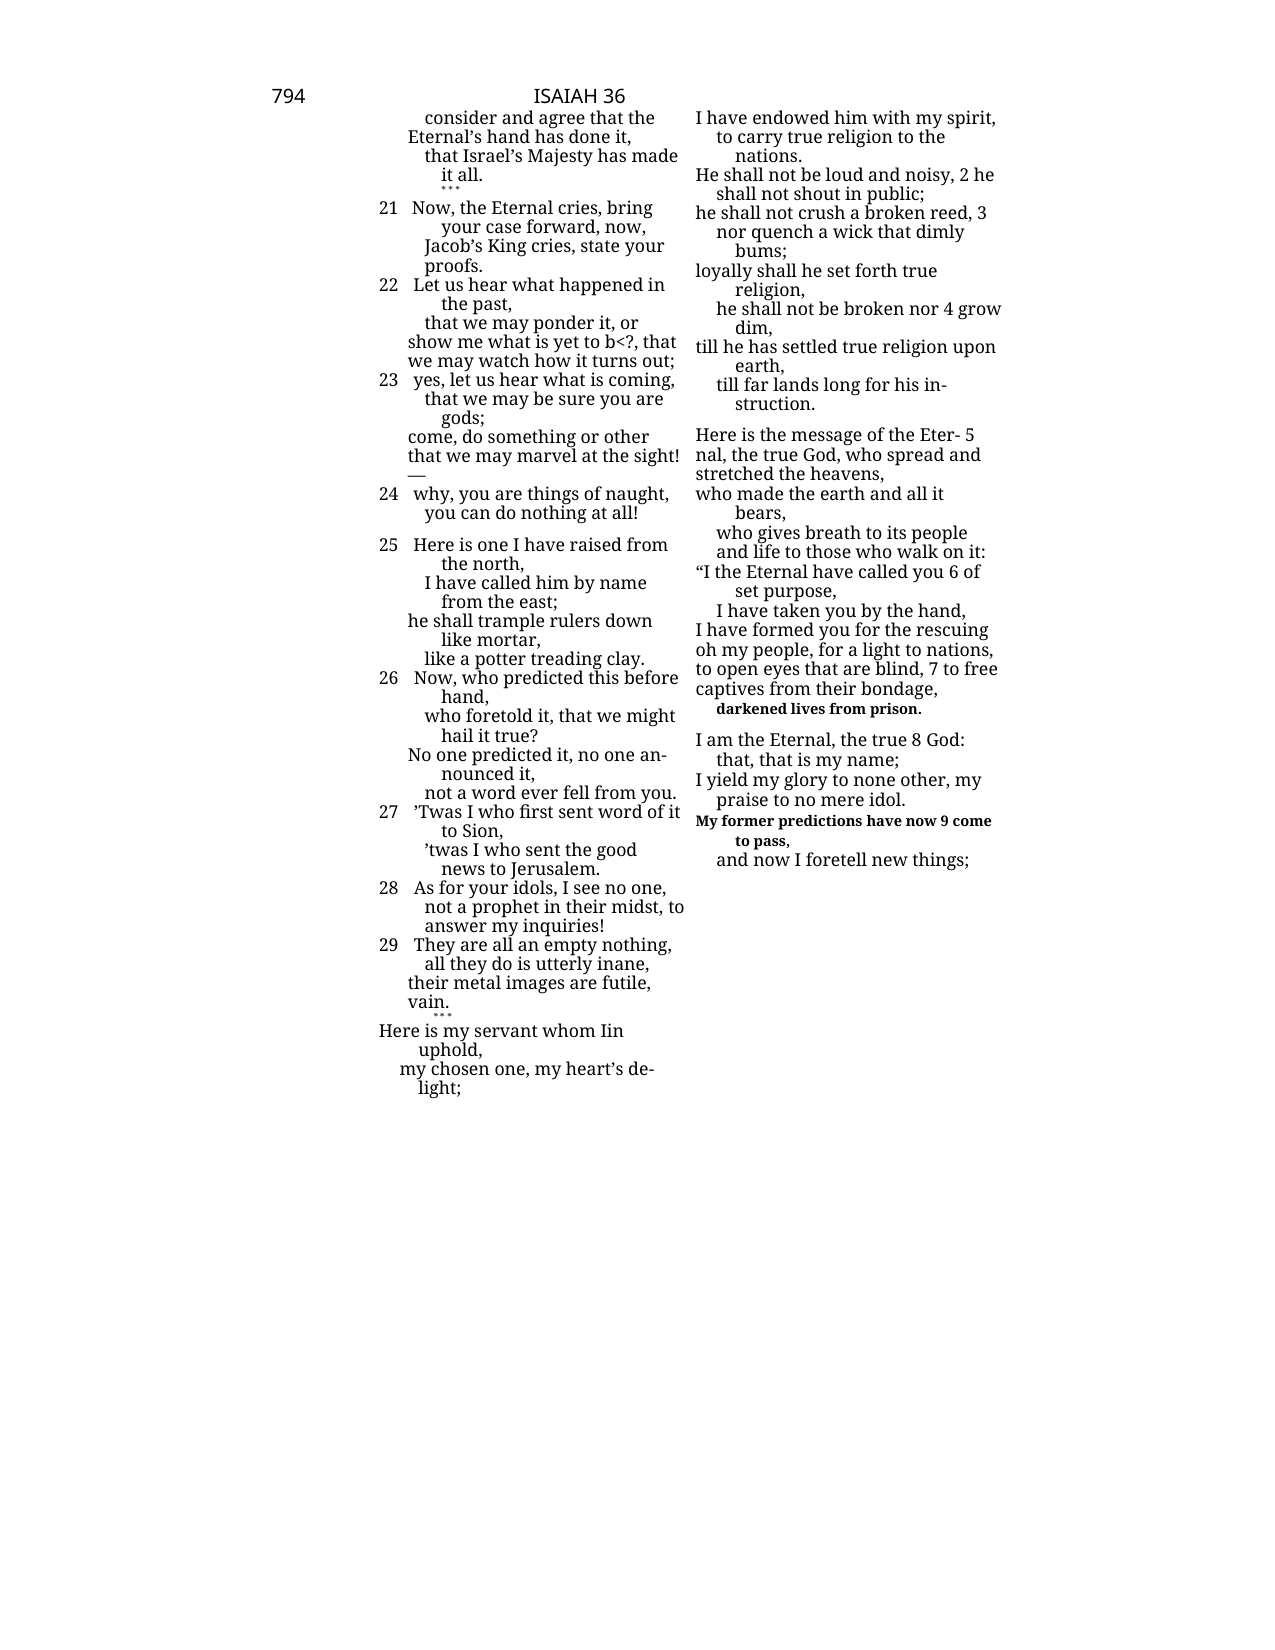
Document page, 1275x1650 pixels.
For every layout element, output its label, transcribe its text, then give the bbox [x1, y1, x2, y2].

text I yield my glory to none other, my praise to no mere idol. [695, 771, 1002, 811]
text and now I foretell new things; [716, 851, 1002, 871]
text he shall not be broken nor 4 grow dim, [716, 300, 1002, 338]
text he shall not crush a broken reed, 3 nor quench a wick that dimly [695, 204, 1002, 243]
text I have endowed him with my spirit, [695, 109, 1002, 128]
text till far lands long for his in­struction. [716, 376, 1002, 414]
text hand, [424, 689, 685, 708]
list ’Twas I who first sent word of it [378, 803, 685, 822]
text like a potter treading clay. [408, 651, 685, 669]
text Here is the message of the Eter- 5 nal, the true God, who spread and stretched the heavens, [695, 426, 1002, 485]
text who foretold it, that we might hail it true? [424, 708, 685, 746]
text I am the Eternal, the true 8 God: [695, 731, 1002, 751]
text come, do something or other that we may marvel at the sight!— [408, 428, 685, 486]
text he shall trample rulers down like mortar, [408, 612, 685, 651]
text not a prophet in their midst, to answer my inquiries! [424, 898, 685, 936]
text to carry true religion to the nations. [716, 128, 1002, 166]
text to Sion, [424, 822, 685, 841]
text * * * [433, 1013, 685, 1022]
text that we may ponder it, or show me what is yet to b<?, that we may watch how it turns out; [408, 314, 685, 371]
text I have formed you for the res­cuing oh my people, for a light to nations, [695, 621, 1002, 660]
text not a word ever fell from you. [408, 784, 685, 803]
list Now, the Eternal cries, bring [378, 199, 685, 219]
text I have taken you by the hand, [716, 602, 1002, 621]
list Now, who predicted this before­ [378, 669, 685, 689]
text darkened lives from prison. [716, 699, 1002, 718]
list Let us hear what happened in [378, 276, 685, 295]
text consider and agree that the Eternal’s hand has done it, [408, 109, 685, 147]
text my chosen one, my heart’s de­light; [399, 1060, 685, 1098]
text ’twas I who sent the good news to Jerusalem. [424, 841, 685, 879]
text till he has settled true religion upon earth, [695, 338, 1002, 376]
text that we may be sure you are gods; [424, 390, 685, 428]
text who made the earth and all it [695, 485, 1002, 504]
text * * * [424, 186, 685, 195]
text No one predicted it, no one an­nounced it, [408, 746, 685, 784]
text you can do nothing at all! [408, 504, 685, 524]
list Here is one I have raised from [378, 536, 685, 555]
text that Israel’s Majesty has made it all. [424, 147, 685, 186]
text bears, [735, 504, 1002, 524]
text “I the Eternal have called you 6 of set purpose, [695, 563, 1002, 602]
list yes, let us hear what is coming, [378, 371, 685, 390]
text who gives breath to its people and life to those who walk on it: [716, 524, 1002, 563]
list why, you are things of naught, [378, 486, 685, 504]
text Here is my servant whom Iin uphold, [378, 1022, 685, 1060]
text to open eyes that are blind, 7 to free captives from their bondage, [695, 660, 1002, 699]
text that, that is my name; [716, 751, 1002, 771]
text the past, [424, 295, 685, 314]
text bums; [735, 243, 1002, 262]
text all they do is utterly inane, their metal images are futile, vain. [408, 956, 685, 1013]
text My former predictions have now 9 come to pass, [695, 811, 1002, 851]
text your case forward, now, Jacob’s King cries, state your proofs. [424, 219, 685, 276]
list As for your idols, I see no one, [378, 879, 685, 898]
text He shall not be loud and noisy, 2 he shall not shout in public; [695, 166, 1002, 204]
text loyally shall he set forth true religion, [695, 262, 1002, 300]
text the north, [424, 555, 685, 574]
list They are all an empty nothing, [378, 936, 685, 956]
text I have called him by name from the east; [424, 574, 685, 612]
